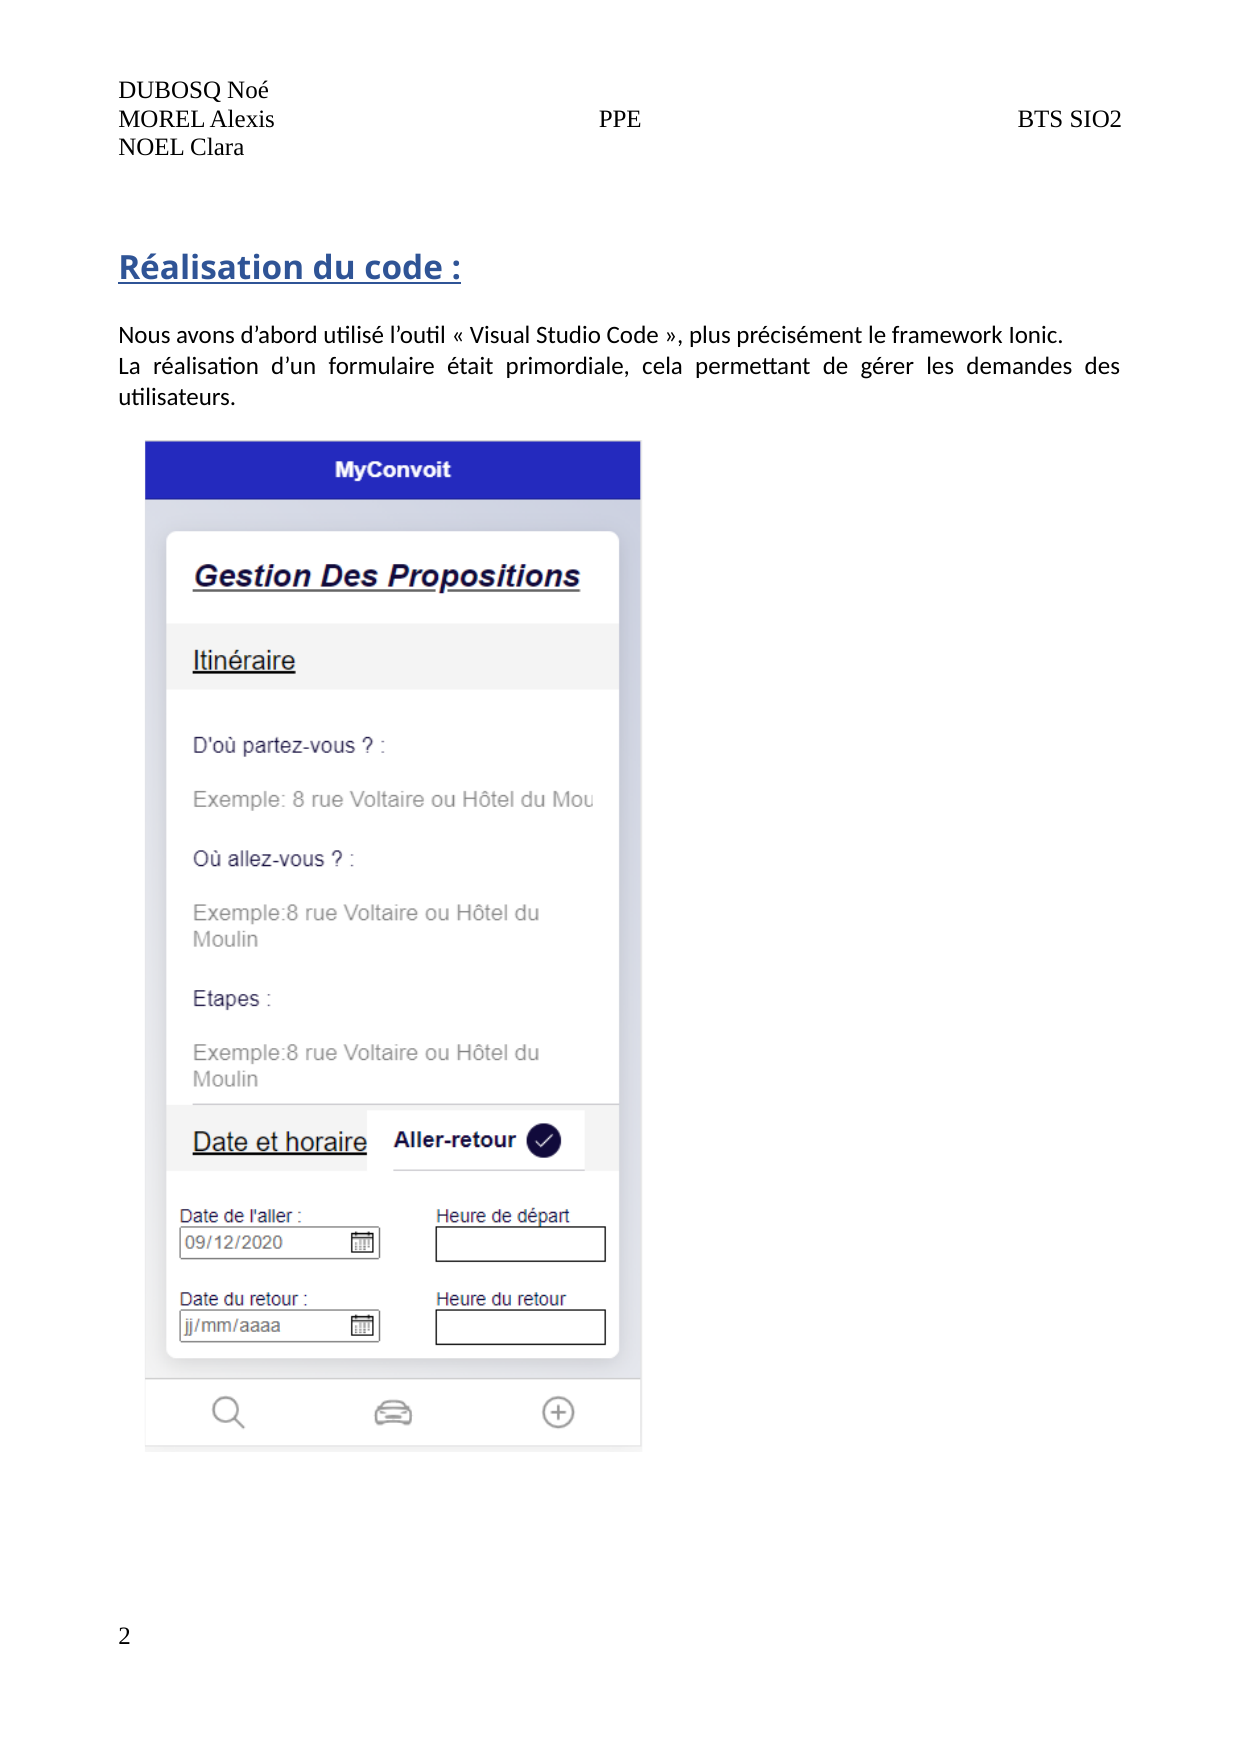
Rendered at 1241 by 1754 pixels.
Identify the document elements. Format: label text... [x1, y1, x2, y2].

text La réalisation d’un formulaire était primordiale, cela permettant de gérer les demandes des utilisateurs. [118, 350, 1122, 411]
text Nous avons d’abord utilisé l’outil « Visual Studio Code », plus précisément le framework Ionic. [118, 320, 1122, 350]
subtitle Réalisation du code : [118, 244, 1122, 289]
